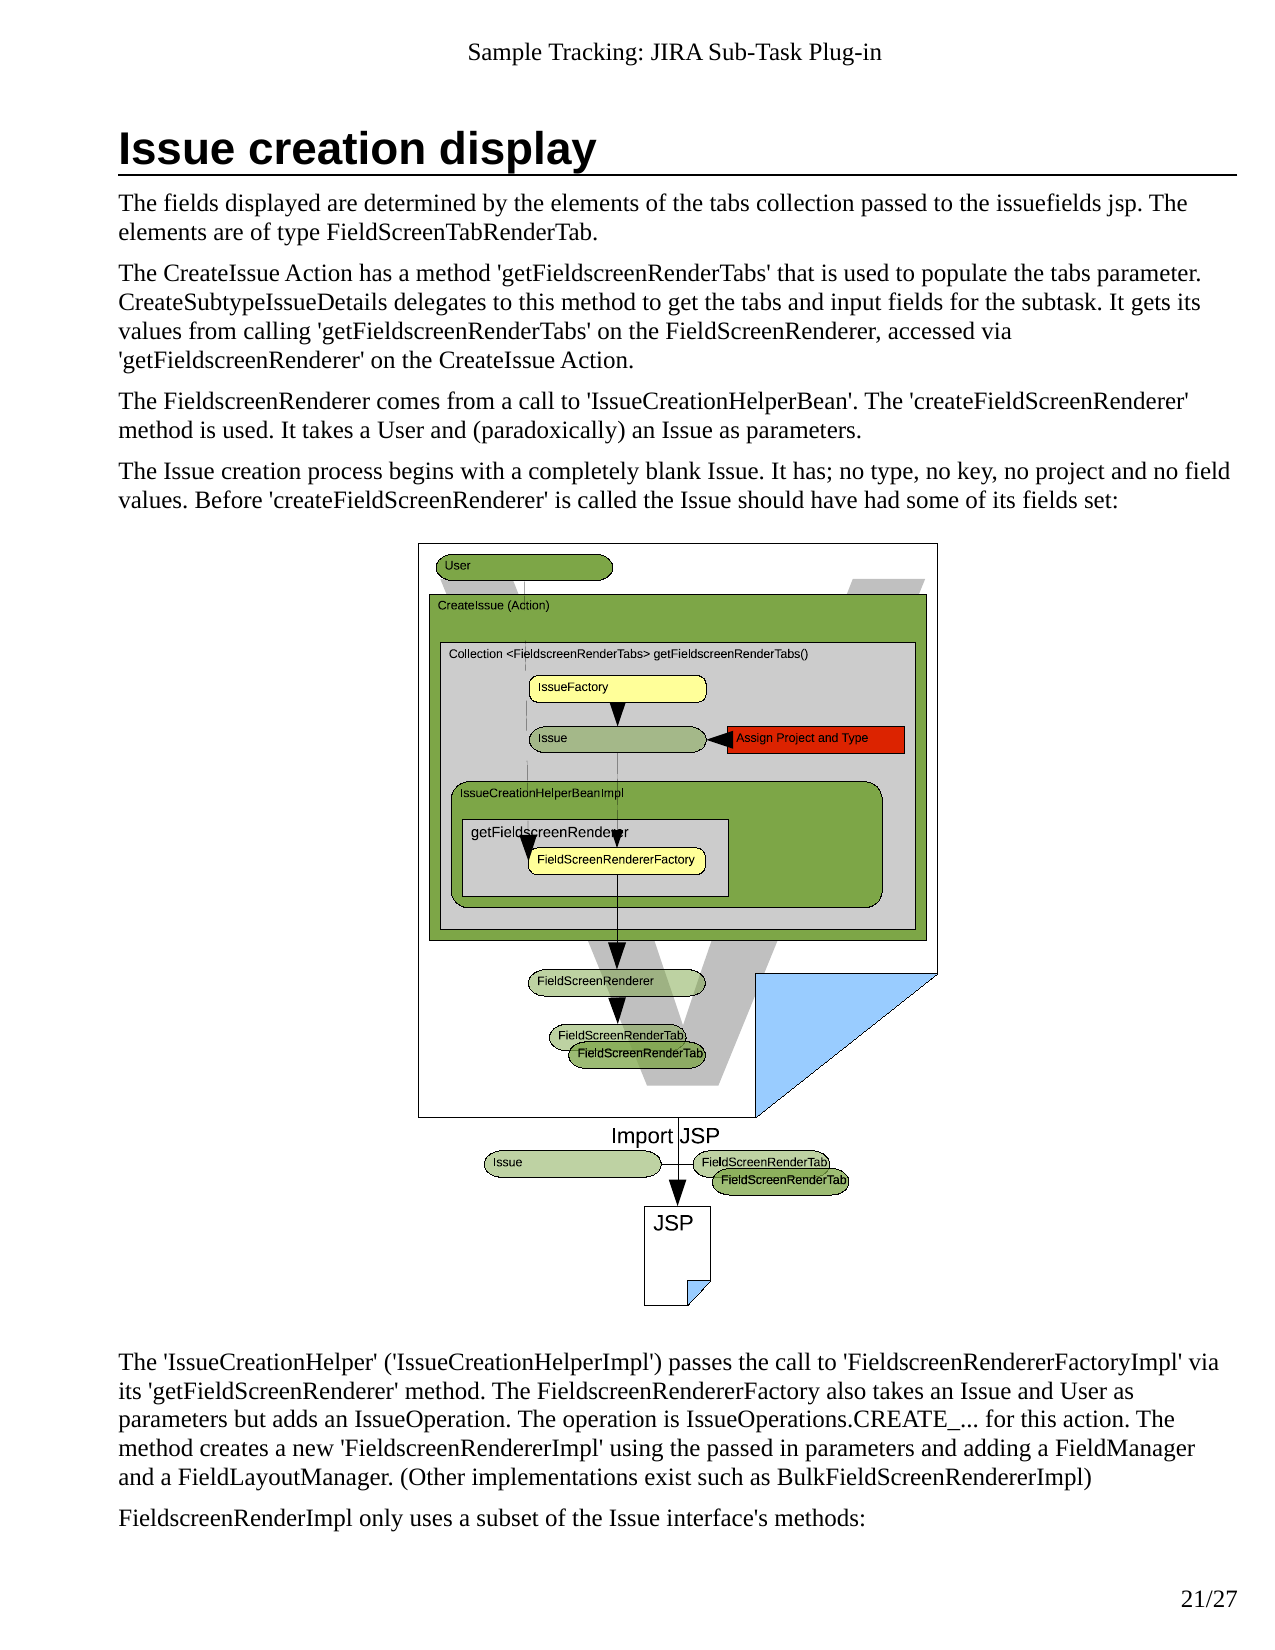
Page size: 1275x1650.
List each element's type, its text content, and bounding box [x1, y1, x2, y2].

subtitle Issue creation display [118, 121, 1237, 174]
text The fields displayed are determined by the elements of the tabs collection passed to the issuefields jsp. The elements are of type FieldScreenTabRenderTab. [118, 188, 1237, 246]
text The Issue creation process begins with a completely blank Issue. It has; no type, no key, no project and no field values. Before 'createFieldScreenRenderer' is called the Issue should have had some of its fields set: [118, 456, 1237, 513]
text The CreateIssue Action has a method 'getFieldscreenRenderTabs' that is used to populate the tabs parameter. CreateSubtypeIssueDetails delegates to this method to get the tabs and input fields for the subtask. It gets its values from calling 'getFieldscreenRenderTabs' on the FieldScreenRenderer, accessed via 'getFieldscreenRenderer' on the CreateIssue Action. [118, 258, 1237, 373]
text The 'IssueCreationHelper' ('IssueCreationHelperImpl') passes the call to 'FieldscreenRendererFactoryImpl' via its 'getFieldScreenRenderer' method. The FieldscreenRendererFactory also takes an Issue and User as parameters but adds an IssueOperation. The operation is IssueOperations.CREATE_... for this action. The method creates a new 'FieldscreenRendererImpl' using the passed in parameters and adding a FieldManager and a FieldLayoutManager. (Other implementations exist such as BulkFieldScreenRendererImpl) [118, 1347, 1237, 1491]
text FieldscreenRenderImpl only uses a subset of the Issue interface's methods: [118, 1503, 1237, 1532]
text The FieldscreenRenderer comes from a call to 'IssueCreationHelperBean'. The 'createFieldScreenRenderer' method is used. It takes a User and (paradoxically) an Issue as parameters. [118, 386, 1237, 443]
